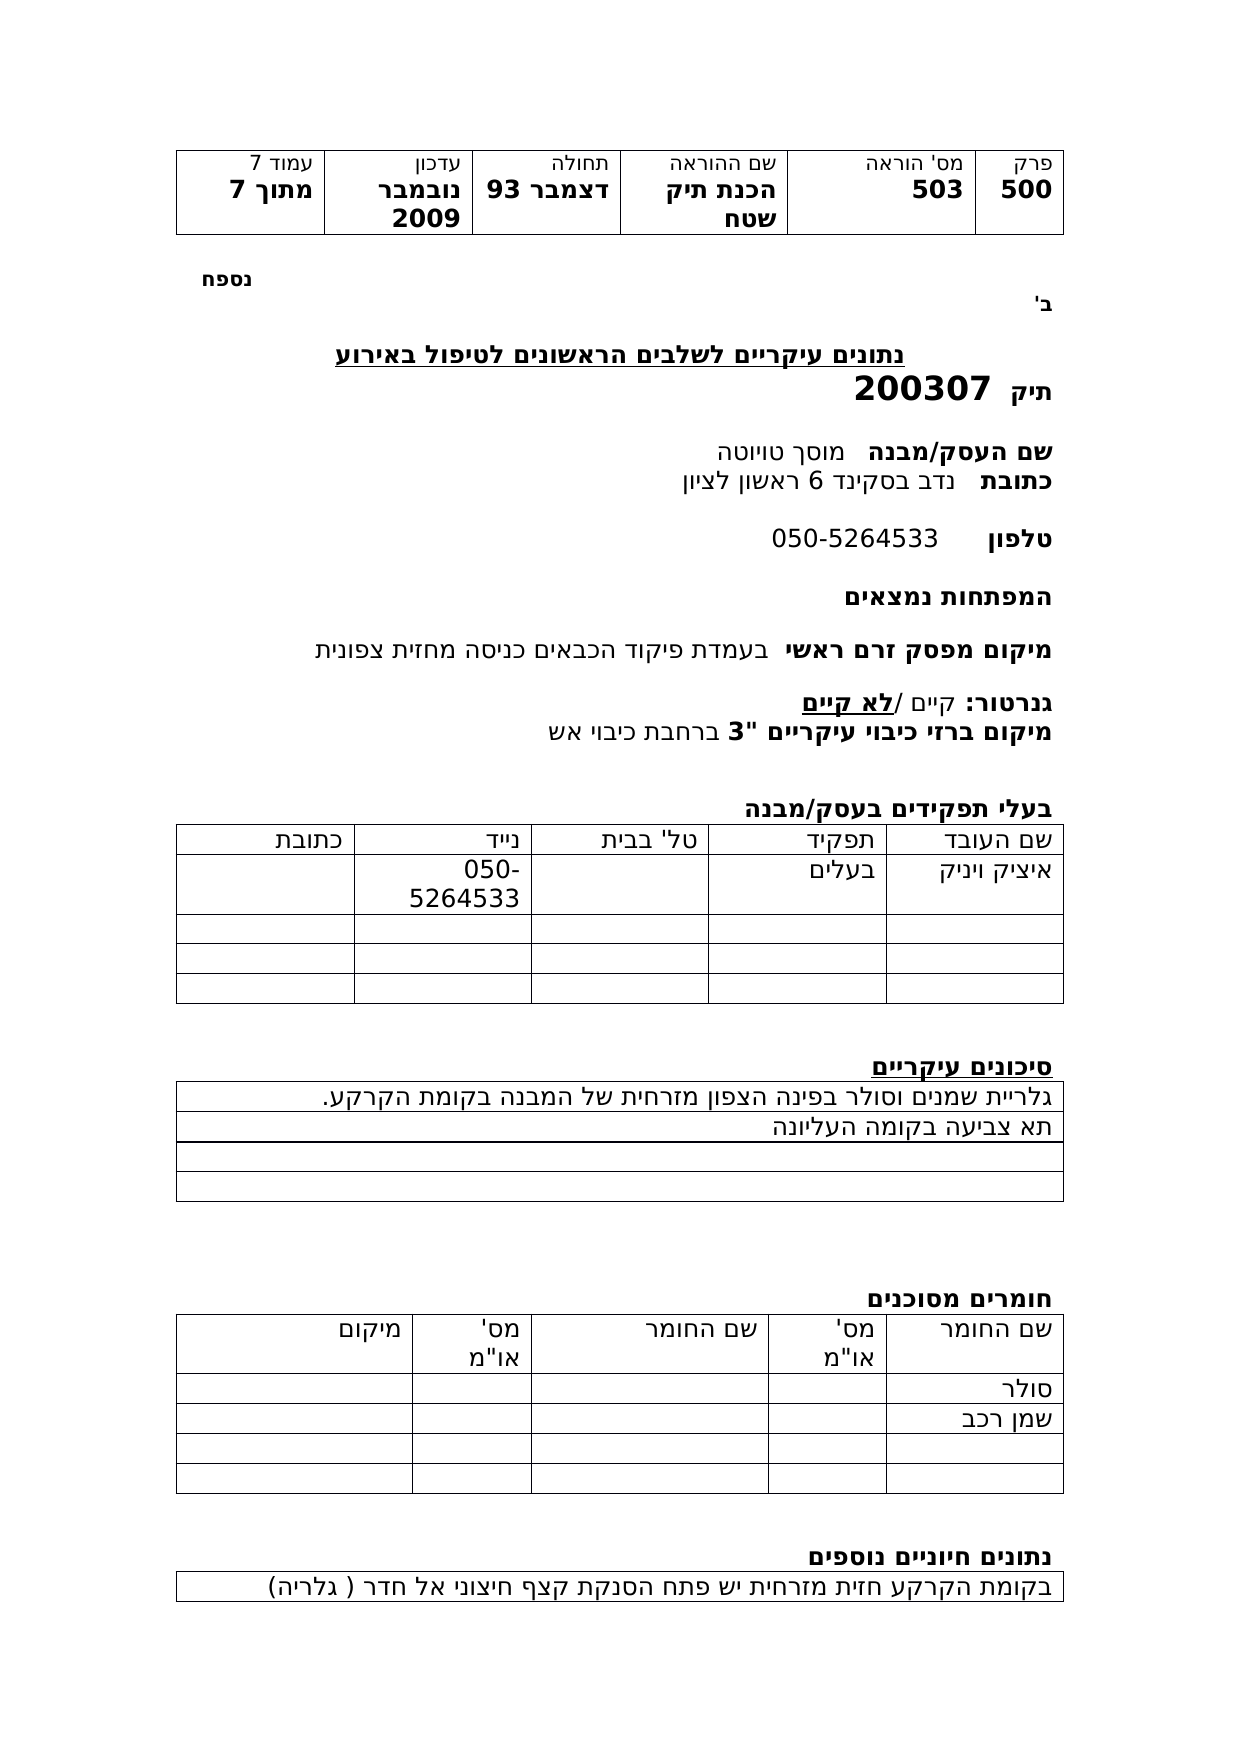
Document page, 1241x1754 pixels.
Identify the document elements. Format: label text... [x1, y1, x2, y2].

table_header מס' הוראה 503 [788, 151, 975, 234]
text כתובת נדב בסקינד 6 ראשון לציון [187, 466, 1053, 496]
table_header פרק 500 [976, 151, 1063, 234]
table_header כתובת [177, 825, 354, 854]
text טלפון 050-5264533 [187, 524, 1053, 553]
table_cell [177, 915, 354, 943]
text בעלי תפקידים בעסק/מבנה [187, 795, 1053, 824]
table_header טל' בבית [532, 825, 708, 854]
table_cell 050-5264533 [355, 855, 531, 913]
text חומרים מסוכנים [187, 1284, 1053, 1313]
table_cell [177, 1172, 1063, 1201]
text נתונים חיוניים נוספים [187, 1542, 1053, 1571]
table_cell [887, 944, 1063, 973]
table_cell [887, 974, 1063, 1003]
table_cell [177, 855, 354, 913]
table_cell [413, 1434, 531, 1463]
text נתונים עיקריים לשלבים הראשונים לטיפול באירוע [187, 340, 1053, 369]
table_header שם החומר [532, 1315, 768, 1373]
table_cell [709, 915, 886, 943]
table_header בקומת הקרקע חזית מזרחית יש פתח הסנקת קצף חיצוני אל חדר ( גלריה) [177, 1572, 1063, 1601]
table_header מס' או"מ [413, 1315, 531, 1373]
table_cell [532, 1374, 768, 1403]
table_cell [769, 1434, 886, 1463]
table_header מיקום [177, 1315, 412, 1373]
text תיק 200307 [187, 369, 1053, 408]
table_cell [532, 974, 708, 1003]
table_header שם ההוראה הכנת תיק שטח [621, 151, 787, 234]
table_cell [413, 1374, 531, 1403]
text גנרטור: קיים /לא קיים [187, 688, 1053, 718]
table_header עמוד 7 מתוך 7 [177, 151, 324, 234]
table_cell [177, 1434, 412, 1463]
table_header תחולה דצמבר 93 [473, 151, 620, 234]
table_cell [177, 1464, 412, 1493]
table_cell [413, 1464, 531, 1493]
table_cell [177, 974, 354, 1003]
table_cell [532, 1404, 768, 1433]
text המפתחות נמצאים [187, 582, 1053, 611]
table_cell [532, 1434, 768, 1463]
table_cell [355, 974, 531, 1003]
table_cell [709, 944, 886, 973]
table_cell [532, 855, 708, 913]
table_cell [177, 1374, 412, 1403]
table_cell [355, 915, 531, 943]
table_cell [532, 944, 708, 973]
text נספח ב' [187, 263, 1053, 316]
table_cell [887, 1434, 1063, 1463]
table_cell [413, 1404, 531, 1433]
text שם העסק/מבנה מוסך טויוטה [187, 437, 1053, 466]
table_cell [177, 1143, 1063, 1171]
table_cell [177, 1404, 412, 1433]
text מיקום ברזי כיבוי עיקריים "3 ברחבת כיבוי אש [187, 718, 1053, 747]
table_cell [532, 915, 708, 943]
table_cell סולר [887, 1374, 1063, 1403]
table_header תפקיד [709, 825, 886, 854]
table_cell [769, 1464, 886, 1493]
text סיכונים עיקריים [187, 1052, 1053, 1081]
table_cell בעלים [709, 855, 886, 913]
table_cell [355, 944, 531, 973]
table_cell איציק ויניק [887, 855, 1063, 913]
table_header גלריית שמנים וסולר בפינה הצפון מזרחית של המבנה בקומת הקרקע. [177, 1082, 1063, 1111]
table_cell [887, 915, 1063, 943]
table_header שם העובד [887, 825, 1063, 854]
table_cell [887, 1464, 1063, 1493]
table_cell [177, 944, 354, 973]
table_header עדכון נובמבר 2009 [325, 151, 472, 234]
table_header מס' או"מ [769, 1315, 886, 1373]
table_cell [769, 1374, 886, 1403]
table_cell [769, 1404, 886, 1433]
text מיקום מפסק זרם ראשי בעמדת פיקוד הכבאים כניסה מחזית צפונית [187, 635, 1053, 664]
table_cell [709, 974, 886, 1003]
table_cell [532, 1464, 768, 1493]
table_cell שמן רכב [887, 1404, 1063, 1433]
table_header שם החומר [887, 1315, 1063, 1373]
table_cell תא צביעה בקומה העליונה [177, 1112, 1063, 1141]
table_header נייד [355, 825, 531, 854]
